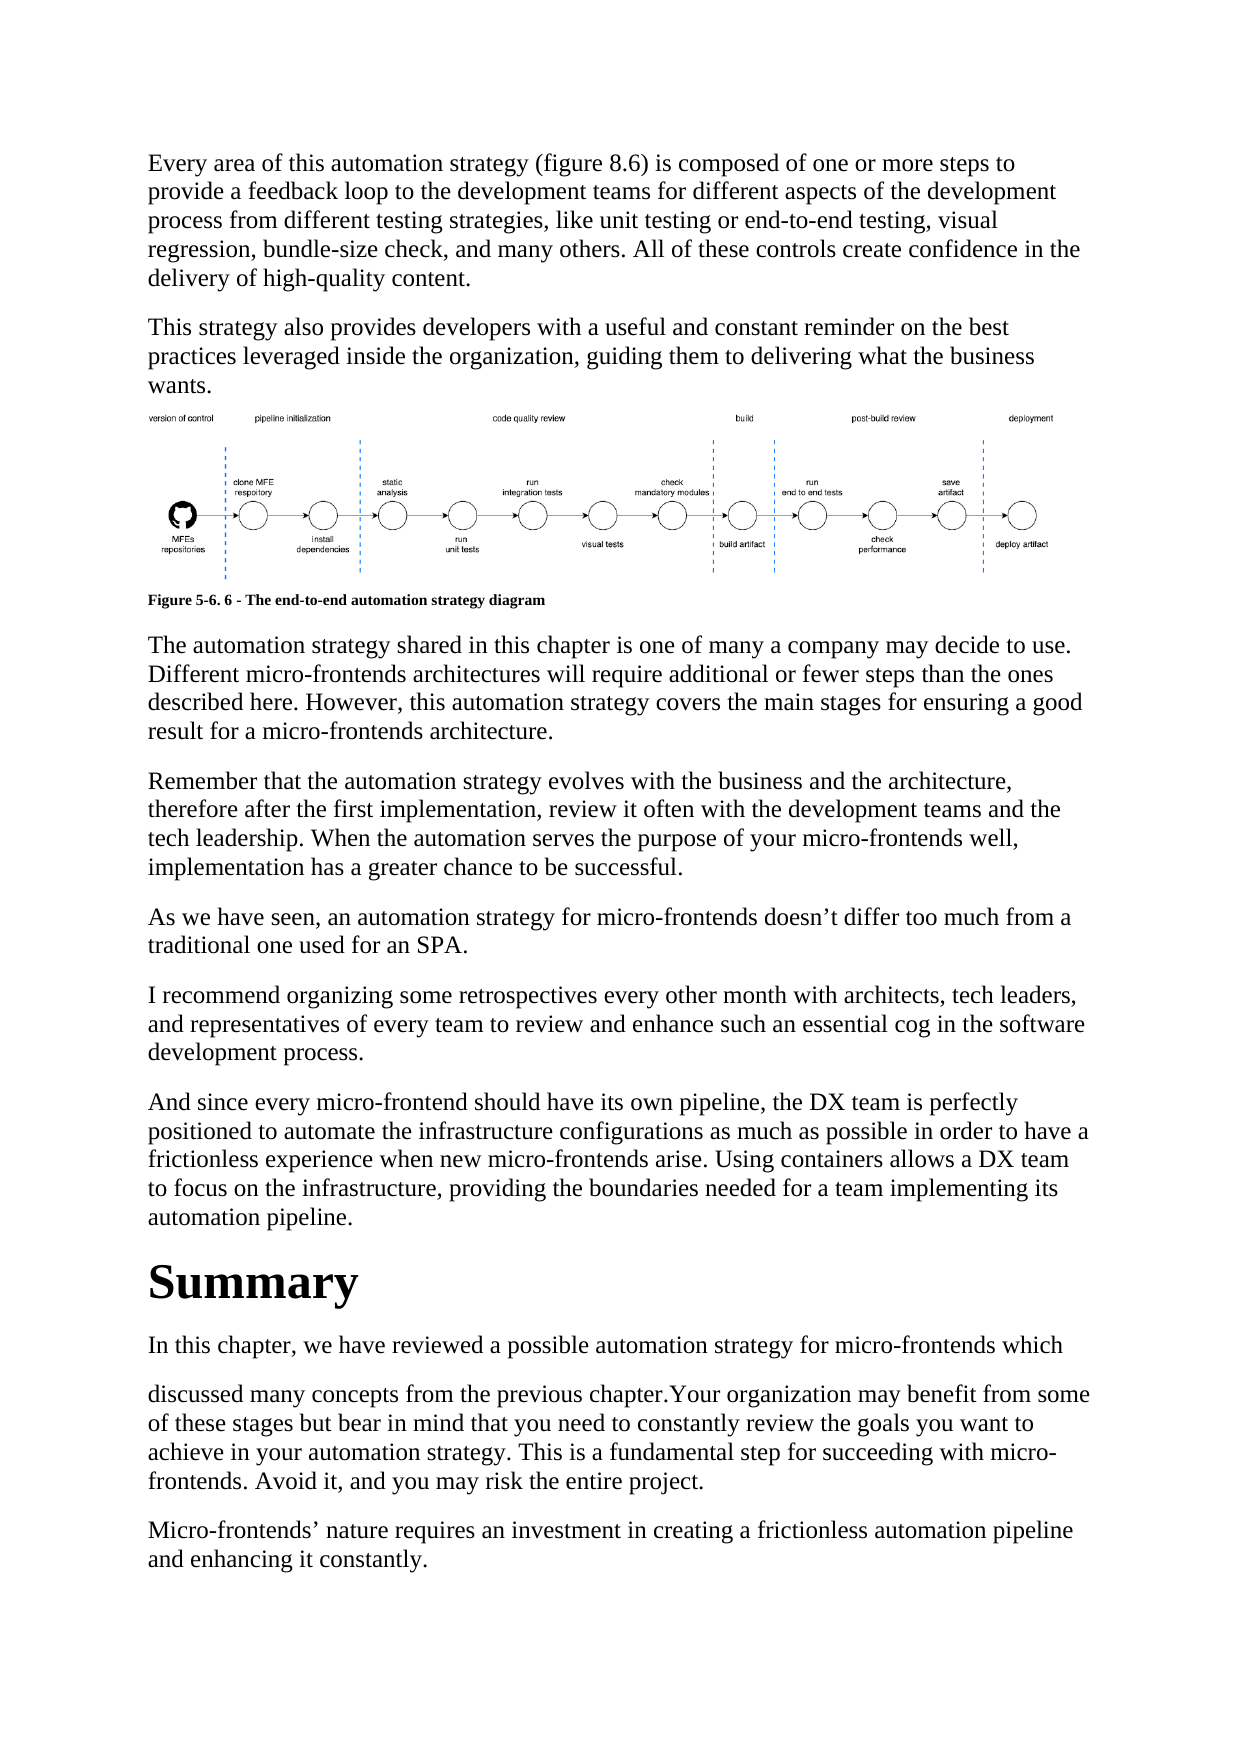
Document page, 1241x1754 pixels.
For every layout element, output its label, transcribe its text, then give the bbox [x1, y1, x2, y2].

text As we have seen, an automation strategy for micro-frontends doesn’t differ too much from a traditional one used for an SPA. [148, 902, 1093, 959]
text And since every micro-frontend should have its own pipeline, the DX team is perfectly positioned to automate the infrastructure configurations as much as possible in order to have a frictionless experience when new micro-frontends arise. Using containers allows a DX team to focus on the infrastructure, providing the boundaries needed for a team implementing its automation pipeline. [148, 1087, 1093, 1231]
subtitle Figure 5-6. 6 - The end-to-end automation strategy diagram [148, 591, 1093, 609]
text The automation strategy shared in this chapter is one of many a company may decide to use. Different micro-frontends architectures will require additional or fewer steps than the ones described here. However, this automation strategy covers the main stages for ensuring a good result for a micro-frontends architecture. [148, 630, 1093, 745]
text Micro-frontends’ nature requires an investment in creating a frictionless automation pipeline and enhancing it constantly. [148, 1515, 1093, 1573]
subtitle Summary [148, 1252, 1093, 1309]
text In this chapter, we have reviewed a possible automation strategy for micro-frontends which [148, 1330, 1093, 1359]
text I recommend organizing some retrospectives every other month with architects, tech leaders, and representatives of every team to review and enhance such an essential cog in the software development process. [148, 980, 1093, 1066]
text This strategy also provides developers with a useful and constant reminder on the best practices leveraged inside the organization, guiding them to delivering what the business wants. [148, 312, 1093, 398]
text Every area of this automation strategy (figure 8.6) is composed of one or more steps to provide a feedback loop to the development teams for different aspects of the development process from different testing strategies, like unit testing or end-to-end testing, visual regression, bundle-size check, and many others. All of these controls create confidence in the delivery of high-quality content. [148, 148, 1093, 291]
text discussed many concepts from the previous chapter.Your organization may benefit from some of these stages but bear in mind that you need to constantly review the goals you want to achieve in your automation strategy. This is a fundamental step for succeeding with micro-frontends. Avoid it, and you may risk the entire project. [148, 1379, 1093, 1494]
text Remember that the automation strategy evolves with the business and the architecture, therefore after the first implementation, review it often with the development teams and the tech leadership. When the automation serves the purpose of your micro-frontends well, implementation has a greater chance to be successful. [148, 766, 1093, 881]
